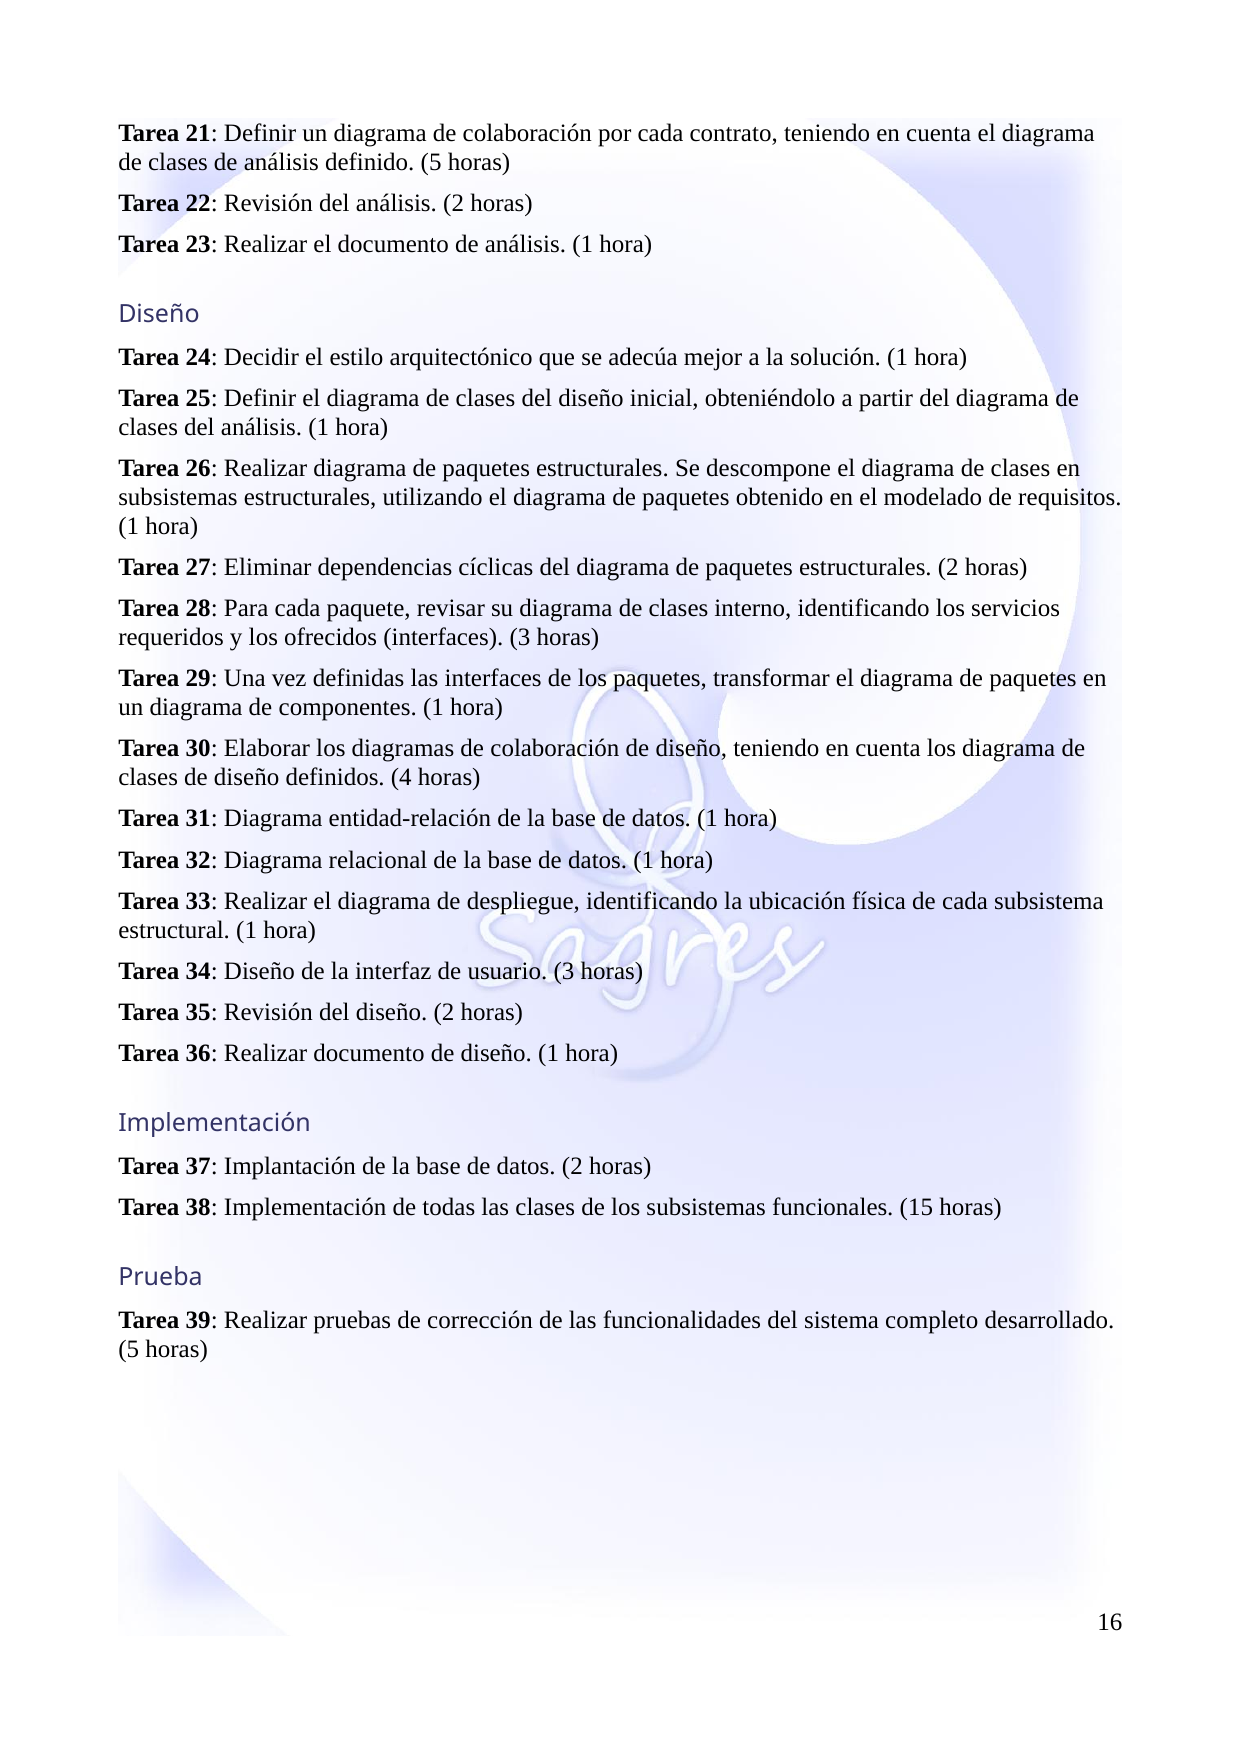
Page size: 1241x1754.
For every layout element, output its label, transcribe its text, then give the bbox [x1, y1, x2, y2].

subtitle Diseño [118, 296, 1122, 330]
text Tarea 38: Implementación de todas las clases de los subsistemas funcionales. (15 horas) [118, 1192, 1122, 1221]
subtitle Prueba [118, 1259, 1122, 1293]
text Tarea 34: Diseño de la interfaz de usuario. (3 horas) [118, 956, 1122, 985]
picture [118, 1293, 1122, 1305]
picture [118, 1067, 1122, 1105]
picture [118, 943, 1122, 956]
text Tarea 31: Diagrama entidad-relación de la base de datos. (1 hora) [118, 803, 1122, 832]
picture [118, 791, 1122, 803]
subtitle Implementación [118, 1105, 1122, 1139]
text Tarea 33: Realizar el diagrama de despliegue, identificando la ubicación física de cada subsistema estructural. (1 hora) [118, 886, 1122, 943]
picture [118, 371, 1122, 383]
picture [118, 1139, 1122, 1151]
text Tarea 39: Realizar pruebas de corrección de las funcionalidades del sistema completo desarrollado. (5 horas) [118, 1305, 1122, 1363]
picture [118, 258, 1122, 296]
text Tarea 30: Elaborar los diagramas de colaboración de diseño, teniendo en cuenta los diagrama de clases de diseño definidos. (4 horas) [118, 733, 1122, 791]
picture [118, 985, 1122, 997]
picture [118, 1363, 1122, 1636]
text Tarea 25: Definir el diagrama de clases del diseño inicial, obteniéndolo a partir del diagrama de clases del análisis. (1 hora) [118, 383, 1122, 441]
picture [118, 1180, 1122, 1192]
picture [118, 1221, 1122, 1259]
text Tarea 29: Una vez definidas las interfaces de los paquetes, transformar el diagrama de paquetes en un diagrama de componentes. (1 hora) [118, 663, 1122, 721]
text Tarea 28: Para cada paquete, revisar su diagrama de clases interno, identificando los servicios requeridos y los ofrecidos (interfaces). (3 horas) [118, 593, 1122, 651]
text Tarea 27: Eliminar dependencias cíclicas del diagrama de paquetes estructurales. (2 horas) [118, 552, 1122, 581]
text Tarea 35: Revisión del diseño. (2 horas) [118, 997, 1122, 1026]
picture [118, 540, 1122, 552]
picture [118, 651, 1122, 663]
text Tarea 21: Definir un diagrama de colaboración por cada contrato, teniendo en cuenta el diagrama de clases de análisis definido. (5 horas) [118, 118, 1122, 176]
text Tarea 22: Revisión del análisis. (2 horas) [118, 188, 1122, 217]
text Tarea 32: Diagrama relacional de la base de datos. (1 hora) [118, 845, 1122, 873]
text Tarea 37: Implantación de la base de datos. (2 horas) [118, 1151, 1122, 1180]
text Tarea 23: Realizar el documento de análisis. (1 hora) [118, 229, 1122, 258]
picture [118, 217, 1122, 229]
picture [118, 330, 1122, 342]
text Tarea 24: Decidir el estilo arquitectónico que se adecúa mejor a la solución. (1 hora) [118, 342, 1122, 371]
picture [118, 176, 1122, 188]
text Tarea 26: Realizar diagrama de paquetes estructurales. Se descompone el diagrama de clases en subsistemas estructurales, utilizando el diagrama de paquetes obtenido en el modelado de requisitos. (1 hora) [118, 453, 1122, 540]
picture [118, 873, 1122, 886]
picture [118, 1026, 1122, 1038]
picture [118, 581, 1122, 593]
picture [118, 721, 1122, 733]
text Tarea 36: Realizar documento de diseño. (1 hora) [118, 1038, 1122, 1067]
picture [118, 832, 1122, 845]
picture [118, 441, 1122, 453]
